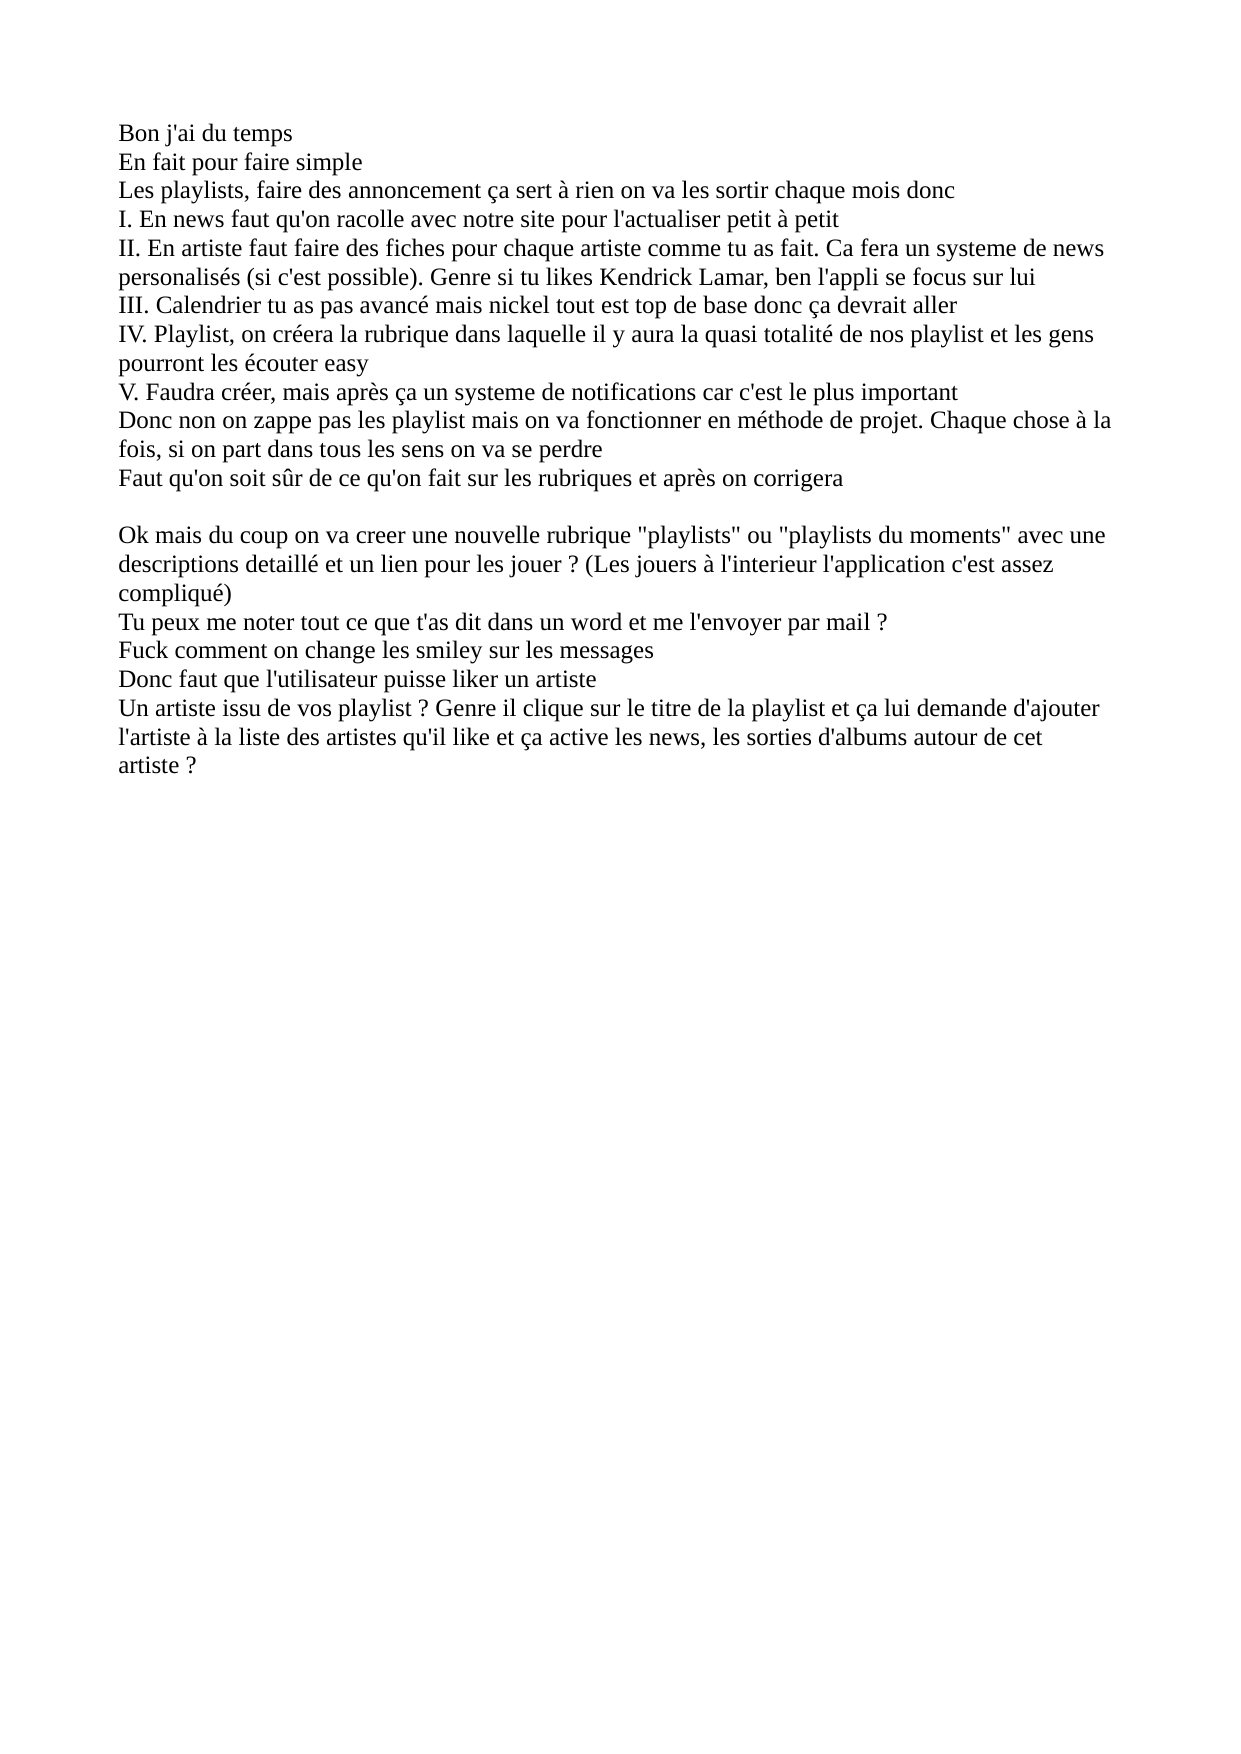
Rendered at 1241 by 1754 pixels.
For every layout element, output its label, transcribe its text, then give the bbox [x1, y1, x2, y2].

text En fait pour faire simple [118, 147, 1122, 176]
text III. Calendrier tu as pas avancé mais nickel tout est top de base donc ça devrait aller [118, 291, 1122, 319]
text Les playlists, faire des annoncement ça sert à rien on va les sortir chaque mois donc [118, 176, 1122, 204]
text Tu peux me noter tout ce que t'as dit dans un word et me l'envoyer par mail ? [118, 607, 1122, 636]
text IV. Playlist, on créera la rubrique dans laquelle il y aura la quasi totalité de nos playlist et les gens pourront les écouter easy [118, 319, 1122, 377]
text Ok mais du coup on va creer une nouvelle rubrique "playlists" ou "playlists du moments" avec une descriptions detaillé et un lien pour les jouer ? (Les jouers à l'interieur l'application c'est assez compliqué) [118, 521, 1122, 607]
text Un artiste issu de vos playlist ? Genre il clique sur le titre de la playlist et ça lui demande d'ajouter l'artiste à la liste des artistes qu'il like et ça active les news, les sorties d'albums autour de cet artiste ? [118, 693, 1122, 779]
text I. En news faut qu'on racolle avec notre site pour l'actualiser petit à petit [118, 204, 1122, 233]
text Faut qu'on soit sûr de ce qu'on fait sur les rubriques et après on corrigera [118, 463, 1122, 492]
text Donc faut que l'utilisateur puisse liker un artiste [118, 664, 1122, 693]
text Donc non on zappe pas les playlist mais on va fonctionner en méthode de projet. Chaque chose à la fois, si on part dans tous les sens on va se perdre [118, 406, 1122, 463]
text V. Faudra créer, mais après ça un systeme de notifications car c'est le plus important [118, 377, 1122, 406]
text II. En artiste faut faire des fiches pour chaque artiste comme tu as fait. Ca fera un systeme de news personalisés (si c'est possible). Genre si tu likes Kendrick Lamar, ben l'appli se focus sur lui [118, 233, 1122, 291]
text Bon j'ai du temps [118, 118, 1122, 147]
text Fuck comment on change les smiley sur les messages [118, 636, 1122, 664]
